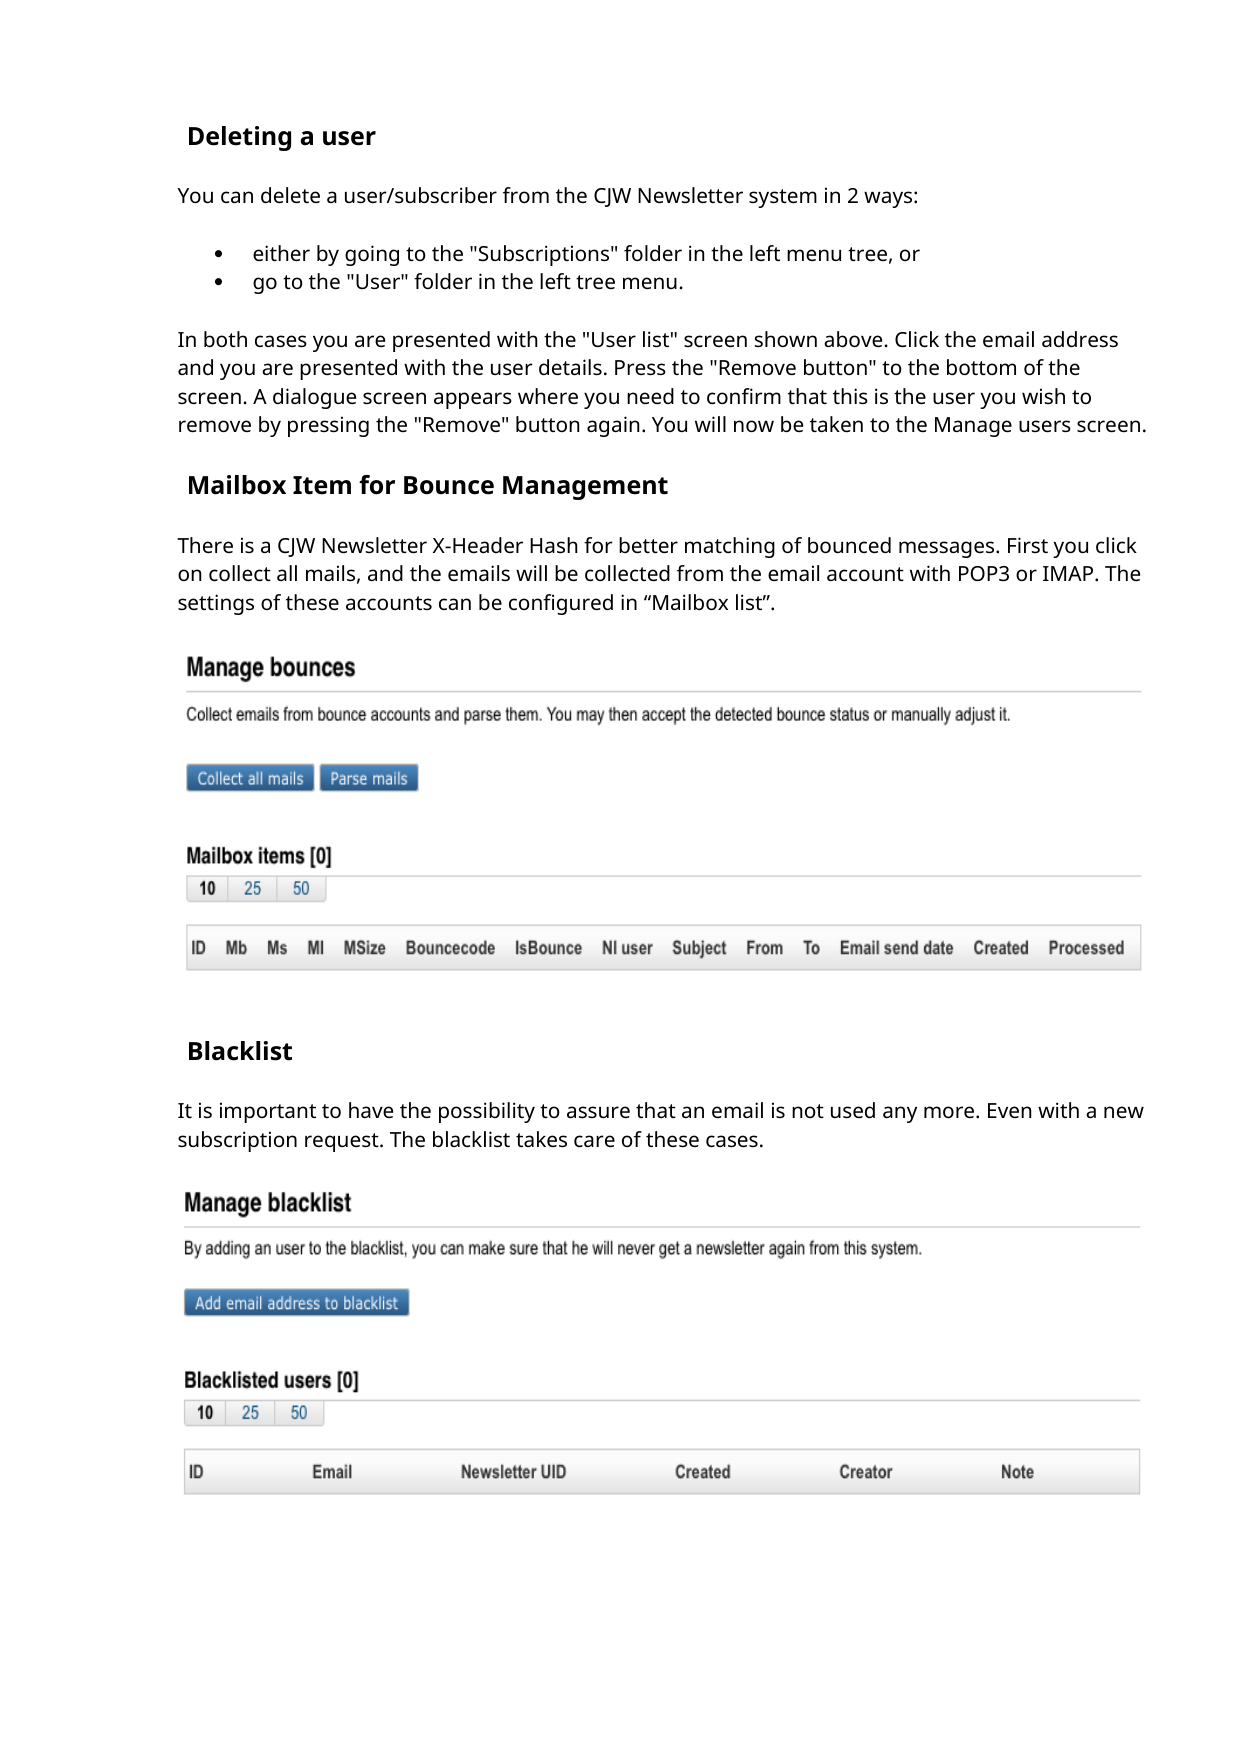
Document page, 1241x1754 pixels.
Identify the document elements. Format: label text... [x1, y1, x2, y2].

picture [177, 645, 1152, 1005]
subtitle Blacklist [299, 1033, 1142, 1067]
subtitle Mailbox Item for Bounce Management [675, 468, 1142, 502]
subtitle Deleting a user [383, 118, 1142, 152]
text There is a CJW Newsletter X-Header Hash for better matching of bounced messages. First you click on collect all mails, and the emails will be collected from the email account with POP3 or IMAP. The settings of these accounts can be configured in “Mailbox list”. [177, 531, 1152, 616]
picture [177, 1182, 1152, 1517]
list go to the "User" folder in the left tree menu. [215, 267, 1152, 296]
text It is important to have the possibility to assure that an email is not used any more. Even with a new subscription request. The blacklist takes care of these cases. [770, 1097, 1152, 1153]
list either by going to the "Subscriptions" folder in the left menu tree, or [926, 239, 1152, 267]
text In both cases you are presented with the "User list" screen shown above. Click the email address and you are presented with the user details. Press the "Remove button" to the bottom of the screen. A dialogue screen appears where you need to confirm that this is the user you wish to remove by pressing the "Remove" button again. You will now be taken to the Manage users screen. [177, 325, 1152, 439]
text You can delete a user/subscriber from the CJW Newsletter system in 2 ways: [924, 181, 1152, 210]
